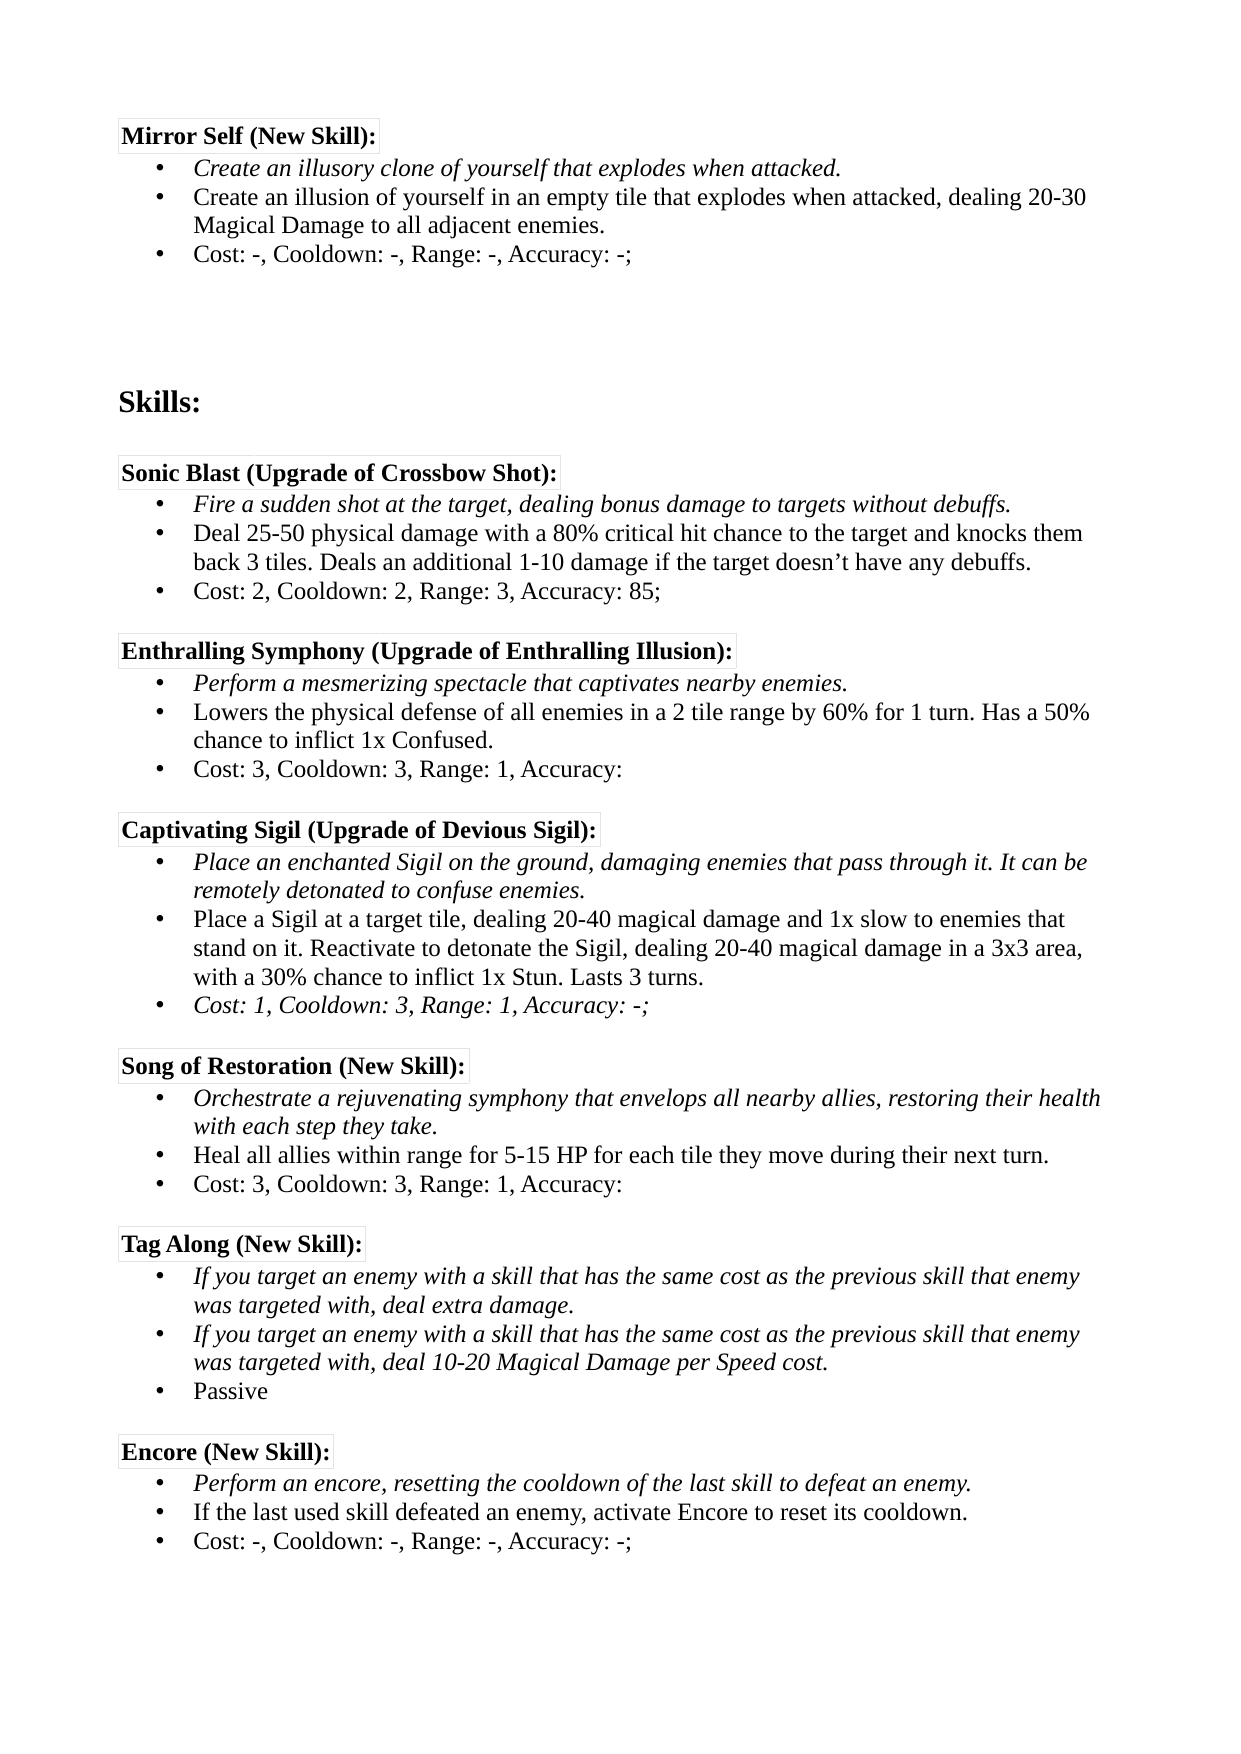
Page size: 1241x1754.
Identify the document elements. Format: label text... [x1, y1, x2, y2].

text [470, 1048, 1122, 1083]
list Lowers the physical defense of all enemies in a 2 tile range by 60% for 1 turn. Has a 50% chance to inflict 1x Confused. [156, 697, 1122, 754]
text [334, 1434, 1122, 1468]
list Cost: 3, Cooldown: 3, Range: 1, Accuracy: [156, 754, 1122, 783]
list Cost: -, Cooldown: -, Range: -, Accuracy: -; [156, 239, 1122, 268]
list Place an enchanted Sigil on the ground, damaging enemies that pass through it. It can be remotely detonated to confuse enemies. [156, 847, 1122, 904]
list Cost: 3, Cooldown: 3, Range: 1, Accuracy: [156, 1169, 1122, 1198]
text [601, 812, 1122, 847]
text Encore (New Skill): [119, 1435, 333, 1468]
text Song of Restoration (New Skill): [119, 1049, 469, 1083]
list Passive [156, 1376, 1122, 1405]
text [380, 118, 1122, 153]
list Heal all allies within range for 5-15 HP for each tile they move during their next turn. [156, 1140, 1122, 1169]
list Deal 25-50 physical damage with a 80% critical hit chance to the target and knocks them back 3 tiles. Deals an additional 1-10 damage if the target doesn’t have any debuffs. [156, 518, 1122, 576]
list Perform a mesmerizing spectacle that captivates nearby enemies. [156, 668, 1122, 697]
text [561, 455, 1122, 489]
text Captivating Sigil (Upgrade of Devious Sigil): [119, 813, 600, 846]
text Mirror Self (New Skill): [119, 119, 379, 153]
text [366, 1226, 1122, 1261]
list Place a Sigil at a target tile, dealing 20-40 magical damage and 1x slow to enemies that stand on it. Reactivate to detonate the Sigil, dealing 20-40 magical damage in a 3x3 area, with a 30% chance to inflict 1x Stun. Lasts 3 turns. [156, 904, 1122, 990]
text Tag Along (New Skill): [119, 1227, 365, 1261]
text [737, 633, 1122, 668]
list If the last used skill defeated an enemy, activate Encore to reset its cooldown. [156, 1497, 1122, 1526]
text Skills: [118, 383, 1122, 419]
list Cost: 1, Cooldown: 3, Range: 1, Accuracy: -; [156, 990, 1122, 1019]
list If you target an enemy with a skill that has the same cost as the previous skill that enemy was targeted with, deal 10-20 Magical Damage per Speed cost. [156, 1319, 1122, 1376]
list Create an illusion of yourself in an empty tile that explodes when attacked, dealing 20-30 Magical Damage to all adjacent enemies. [156, 182, 1122, 239]
list Fire a sudden shot at the target, dealing bonus damage to targets without debuffs. [156, 489, 1122, 518]
list Orchestrate a rejuvenating symphony that envelops all nearby allies, restoring their health with each step they take. [156, 1083, 1122, 1140]
text Enthralling Symphony (Upgrade of Enthralling Illusion): [119, 634, 736, 668]
list Create an illusory clone of yourself that explodes when attacked. [156, 153, 1122, 182]
list Cost: -, Cooldown: -, Range: -, Accuracy: -; [156, 1526, 1122, 1555]
list If you target an enemy with a skill that has the same cost as the previous skill that enemy was targeted with, deal extra damage. [156, 1261, 1122, 1319]
list Perform an encore, resetting the cooldown of the last skill to defeat an enemy. [156, 1468, 1122, 1497]
text Sonic Blast (Upgrade of Crossbow Shot): [119, 456, 560, 489]
list Cost: 2, Cooldown: 2, Range: 3, Accuracy: 85; [156, 576, 1122, 604]
